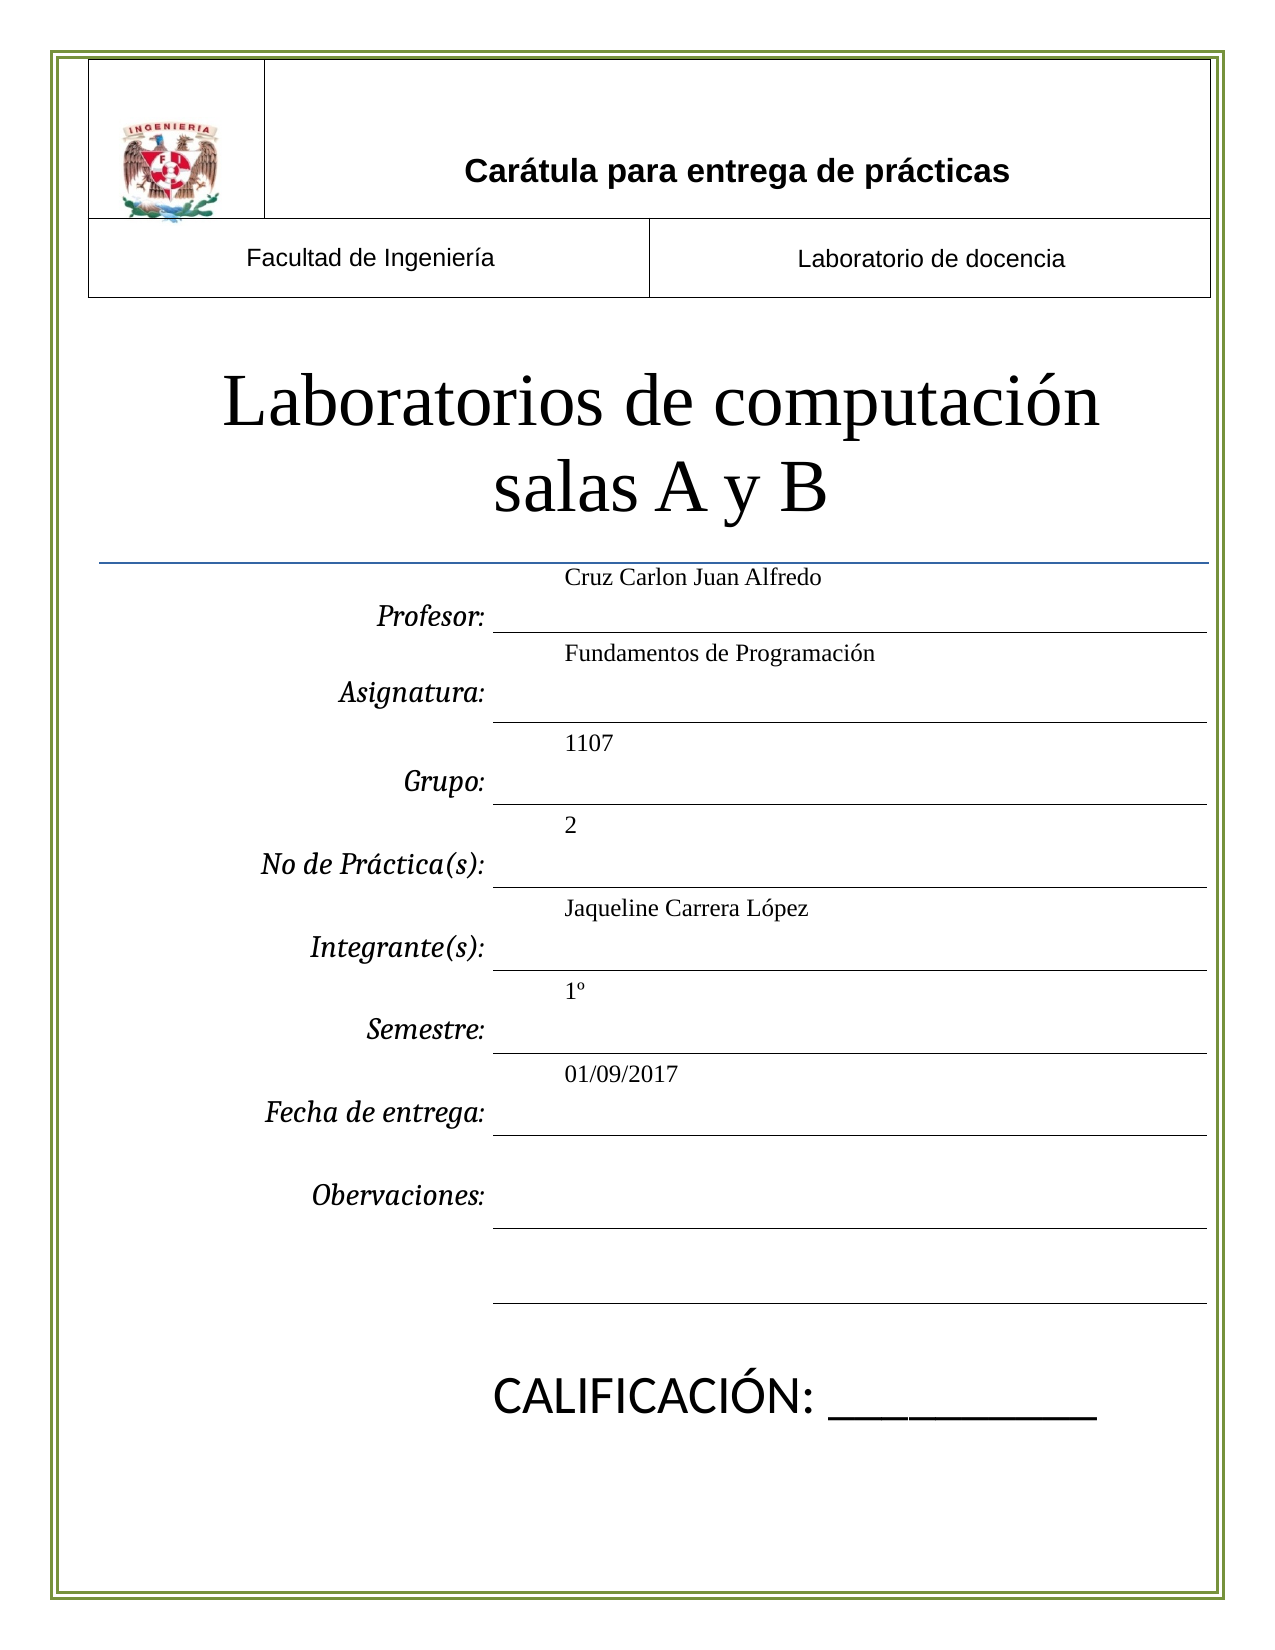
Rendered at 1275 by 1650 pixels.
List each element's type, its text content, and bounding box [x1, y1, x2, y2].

table_header Profesor: [118, 564, 493, 632]
table_cell [493, 1229, 1207, 1303]
table_cell [118, 1228, 493, 1303]
table_cell Laboratorio de docencia [650, 219, 1210, 297]
table_cell Obervaciones: [118, 1135, 493, 1228]
text salas A y B [118, 442, 1205, 528]
table_cell Fecha de entrega: [118, 1053, 493, 1135]
table_header Cruz Carlon Juan Alfredo [493, 564, 1207, 632]
table_cell Integrante(s): [118, 887, 493, 969]
table_cell Asignatura: [118, 632, 493, 721]
table_header [118, 557, 493, 562]
table_cell Jaqueline Carrera López [493, 888, 1207, 969]
table_cell 01/09/2017 [493, 1054, 1207, 1135]
table_cell 2 [493, 805, 1207, 887]
table_cell Semestre: [118, 970, 493, 1053]
table_cell Fundamentos de Programación [493, 633, 1207, 721]
table_cell 1º [493, 971, 1207, 1053]
table_cell [493, 1136, 1207, 1228]
table_header [493, 557, 1207, 562]
text CALIFICACIÓN: __________ [118, 1361, 1205, 1427]
table_cell 1107 [493, 723, 1207, 804]
table_cell Grupo: [118, 721, 493, 804]
table_cell Facultad de Ingeniería [89, 219, 649, 297]
text Laboratorios de computación [118, 355, 1205, 442]
table_header [89, 60, 264, 218]
table_cell No de Práctica(s): [118, 804, 493, 887]
table_header Carátula para entrega de prácticas [265, 60, 1210, 218]
